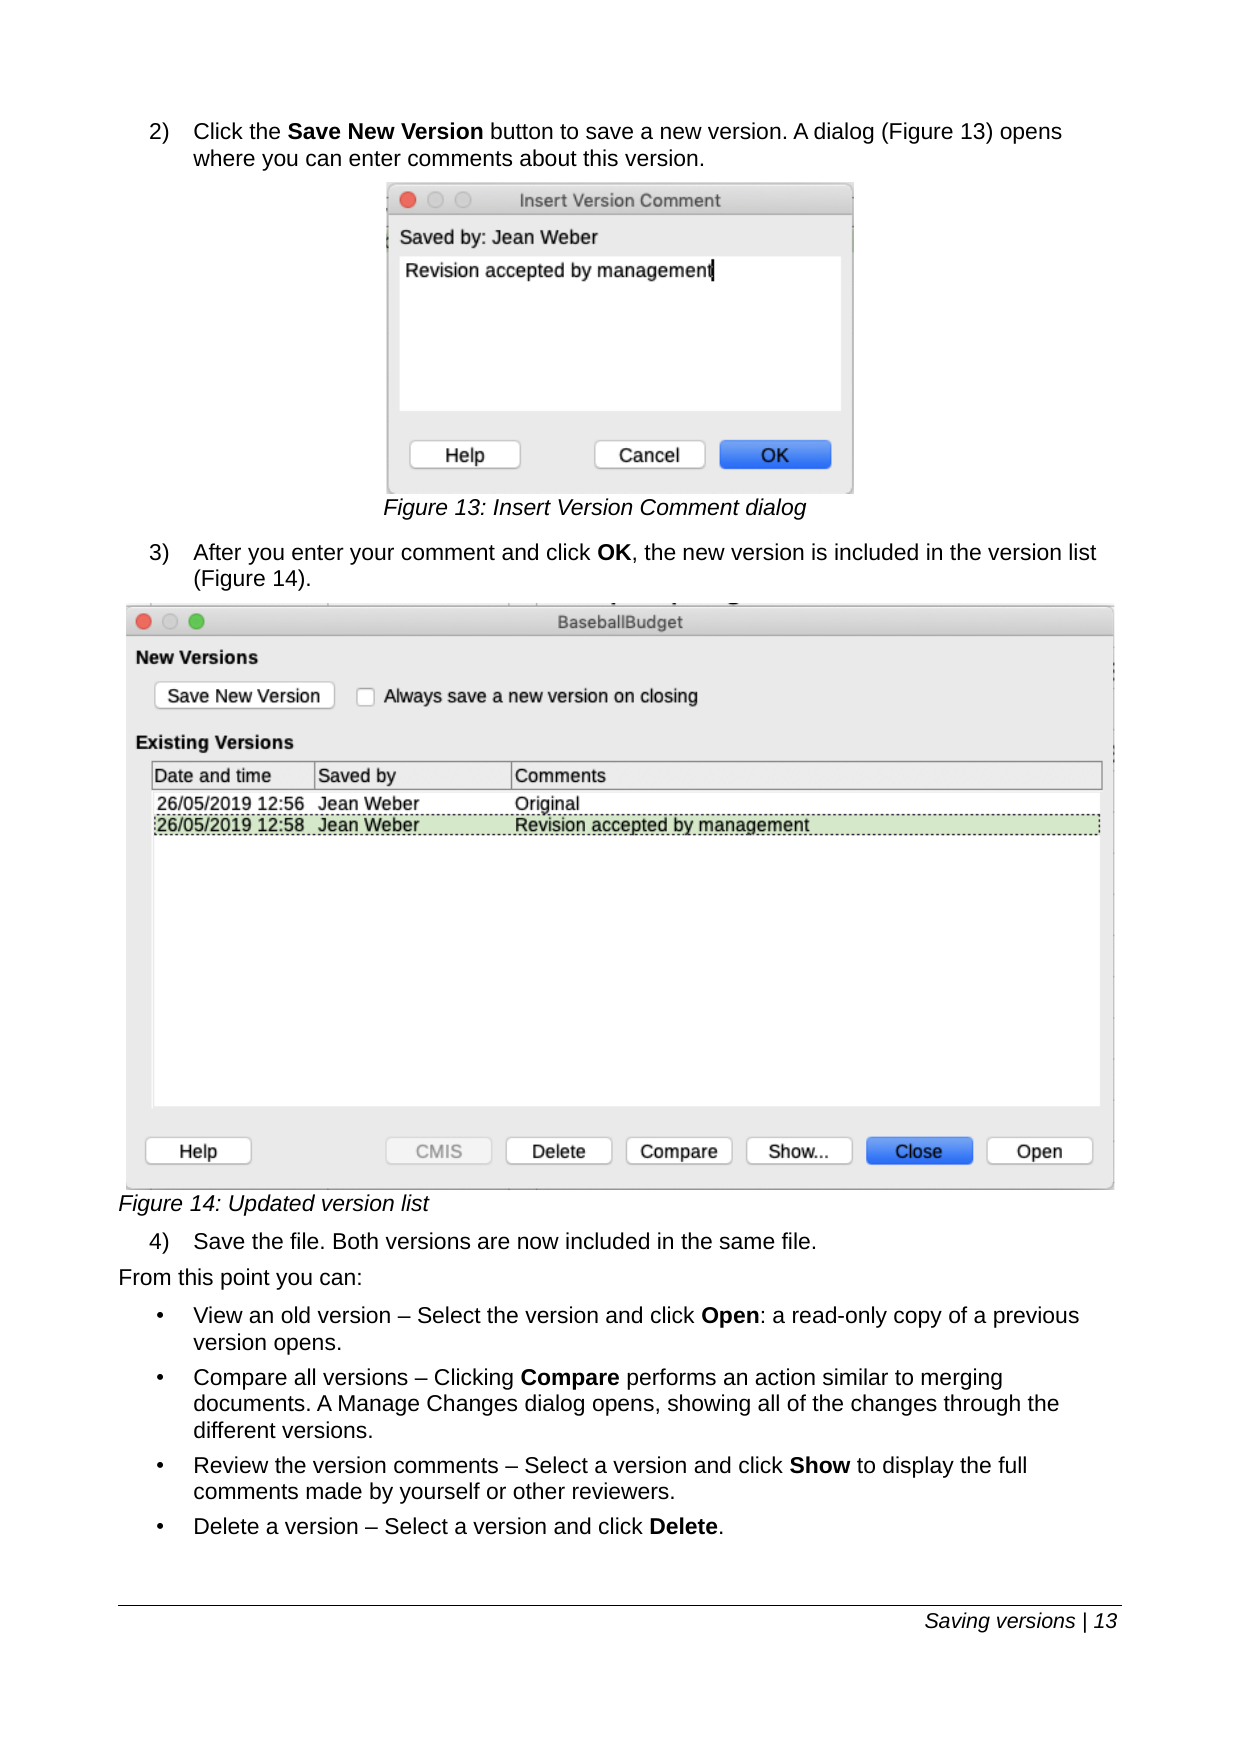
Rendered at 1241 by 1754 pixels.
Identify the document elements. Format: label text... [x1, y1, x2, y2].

list From this point you can: [118, 1263, 1122, 1290]
list Review the version comments – Select a version and click Show to display the full comments made by yourself or other reviewers. [156, 1452, 1122, 1504]
text Figure 14: Updated version list [118, 604, 1122, 1216]
list View an old version – Select the version and click Open: a read-only copy of a previous version opens. [156, 1302, 1122, 1355]
list Delete a version – Select a version and click Delete. [156, 1513, 1122, 1540]
list Save the file. Both versions are now included in the same file. [169, 1228, 1122, 1254]
text Figure 13: Insert Version Comment dialog [383, 183, 857, 520]
picture [386, 182, 854, 494]
list Click the Save New Version button to save a new version. A dialog (Figure 13) opens where you can enter comments about this version. [169, 118, 1122, 171]
list Compare all versions – Clicking Compare performs an action similar to merging documents. A Manage Changes dialog opens, showing all of the changes through the different versions. [156, 1364, 1122, 1443]
picture [126, 603, 1115, 1190]
list After you enter your comment and click OK, the new version is included in the version list (Figure 14). [169, 539, 1122, 592]
